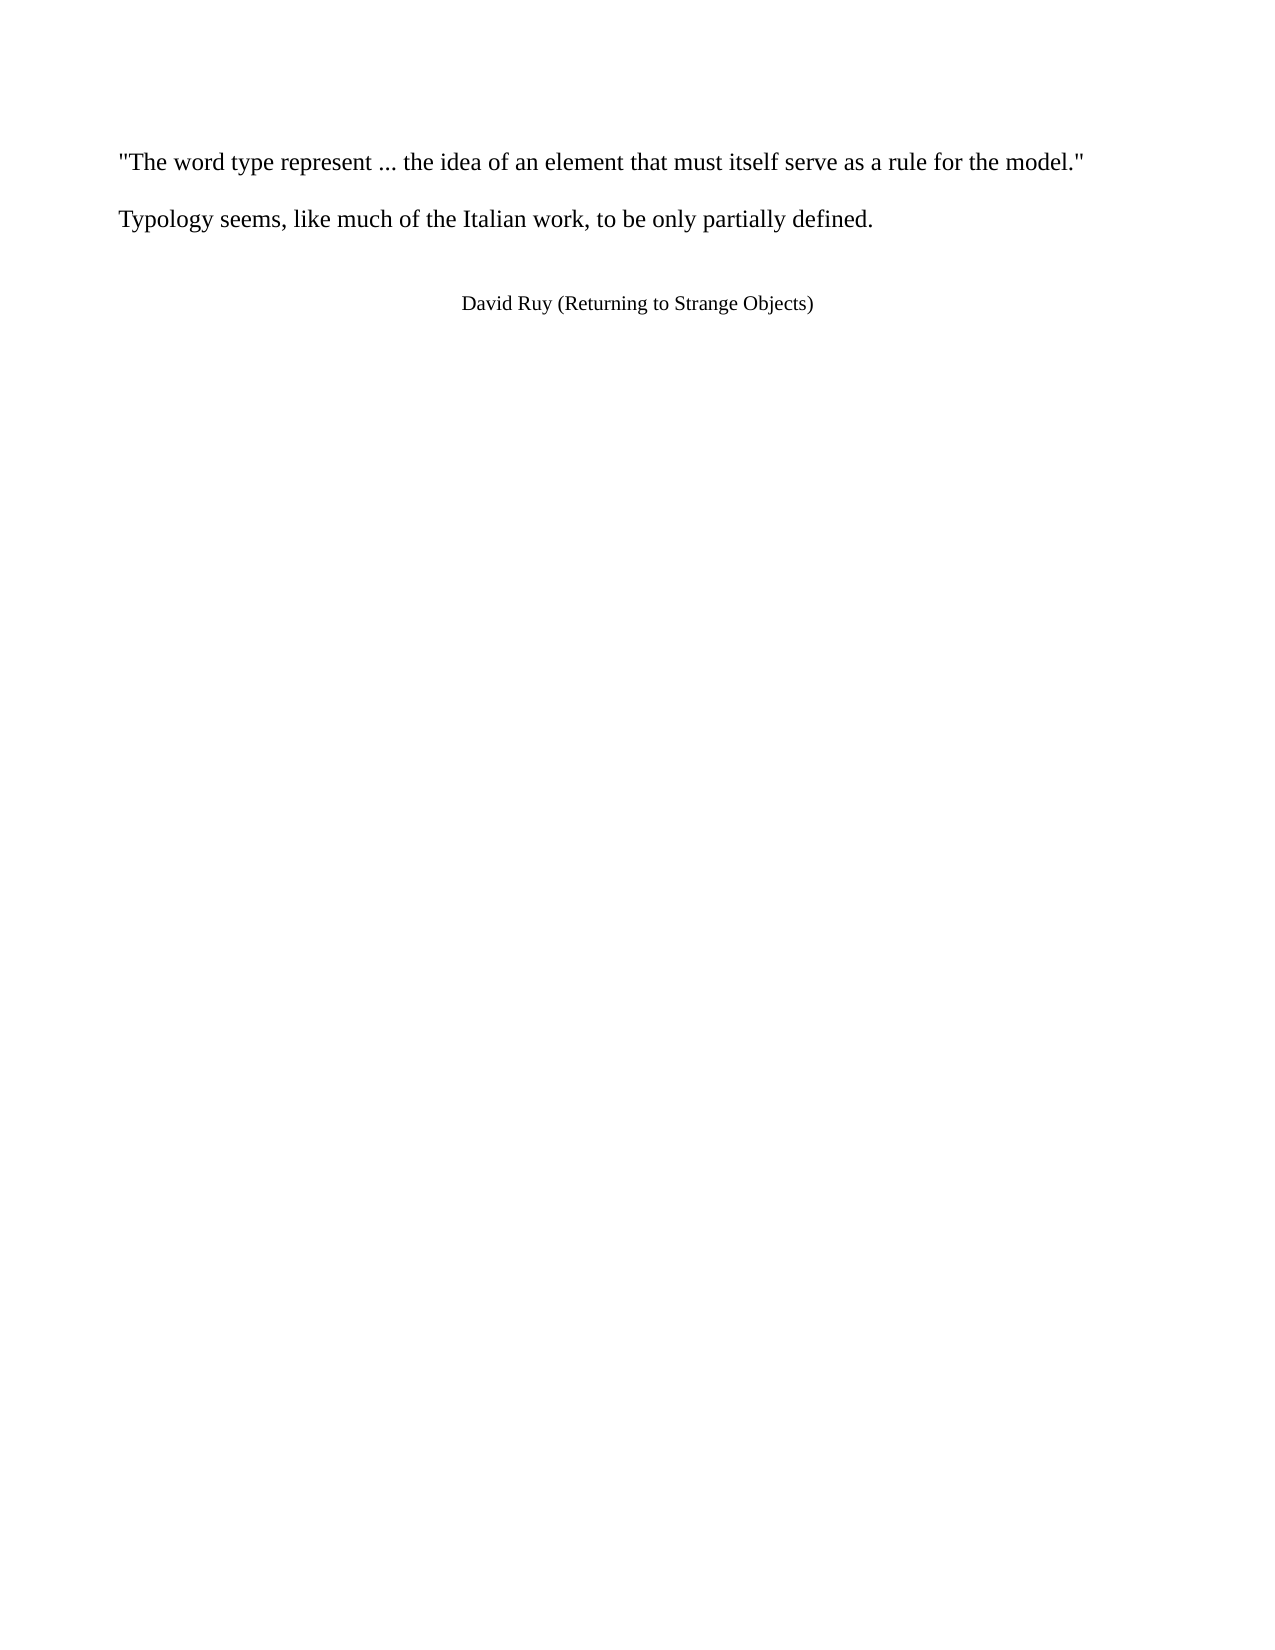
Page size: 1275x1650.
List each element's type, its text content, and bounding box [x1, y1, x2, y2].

text Typology seems, like much of the Italian work, to be only partially defined. [118, 204, 1157, 233]
text "The word type represent ... the idea of an element that must itself serve as a rule for the model." [118, 147, 1157, 176]
text David Ruy (Returning to Strange Objects) [118, 291, 1157, 315]
